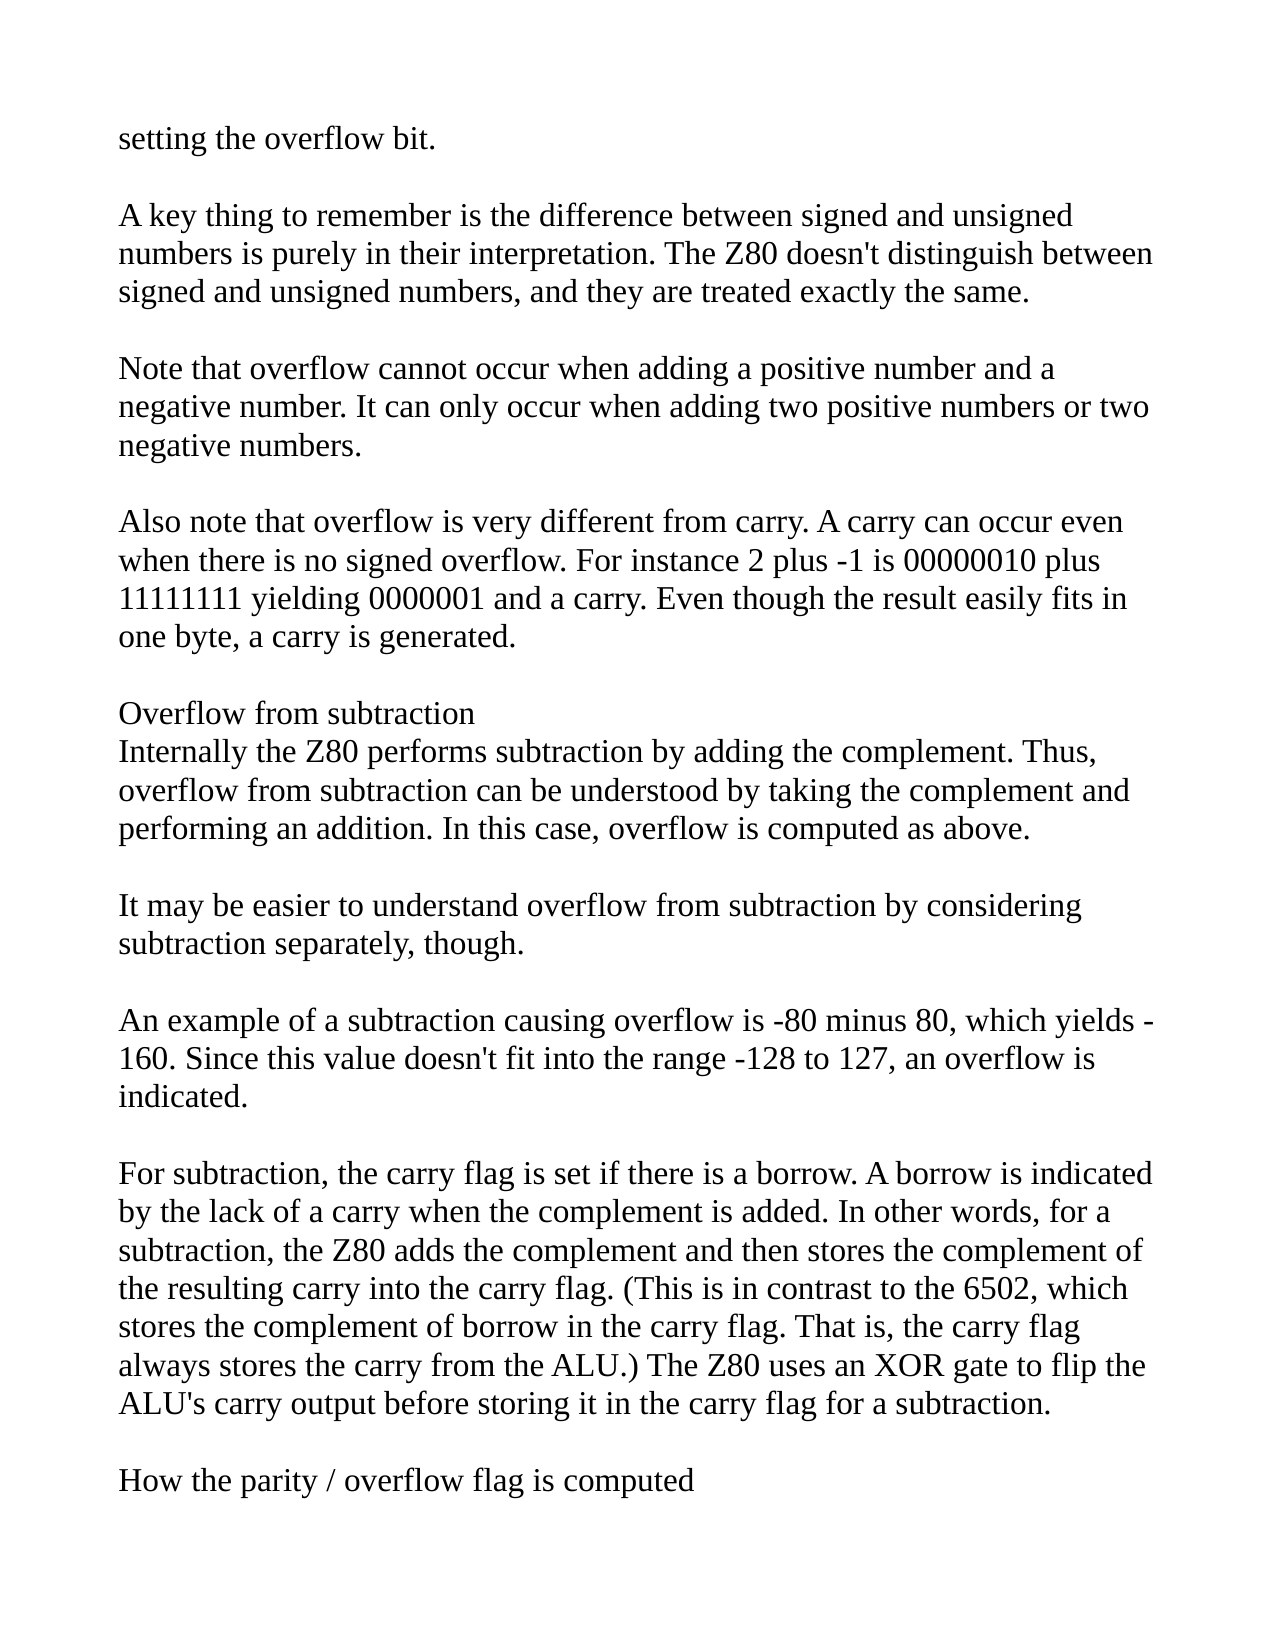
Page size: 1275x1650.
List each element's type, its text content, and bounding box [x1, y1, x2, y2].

text An example of a subtraction causing overflow is -80 minus 80, which yields -160. Since this value doesn't fit into the range -128 to 127, an overflow is indicated. [118, 1000, 1157, 1115]
text Internally the Z80 performs subtraction by adding the complement. Thus, overflow from subtraction can be understood by taking the complement and performing an addition. In this case, overflow is computed as above. [118, 731, 1157, 846]
text Overflow from subtraction [118, 693, 1157, 731]
text Also note that overflow is very different from carry. A carry can occur even when there is no signed overflow. For instance 2 plus -1 is 00000010 plus 11111111 yielding 0000001 and a carry. Even though the result easily fits in one byte, a carry is generated. [118, 501, 1157, 655]
text How the parity / overflow flag is computed [118, 1460, 1157, 1498]
text It may be easier to understand overflow from subtraction by considering subtraction separately, though. [118, 885, 1157, 961]
text A key thing to remember is the difference between signed and unsigned numbers is purely in their interpretation. The Z80 doesn't distinguish between signed and unsigned numbers, and they are treated exactly the same. [118, 195, 1157, 310]
text setting the overflow bit. [118, 118, 1157, 156]
text Note that overflow cannot occur when adding a positive number and a negative number. It can only occur when adding two positive numbers or two negative numbers. [118, 348, 1157, 463]
text For subtraction, the carry flag is set if there is a borrow. A borrow is indicated by the lack of a carry when the complement is added. In other words, for a subtraction, the Z80 adds the complement and then stores the complement of the resulting carry into the carry flag. (This is in contrast to the 6502, which stores the complement of borrow in the carry flag. That is, the carry flag always stores the carry from the ALU.) The Z80 uses an XOR gate to flip the ALU's carry output before storing it in the carry flag for a subtraction. [118, 1153, 1157, 1421]
